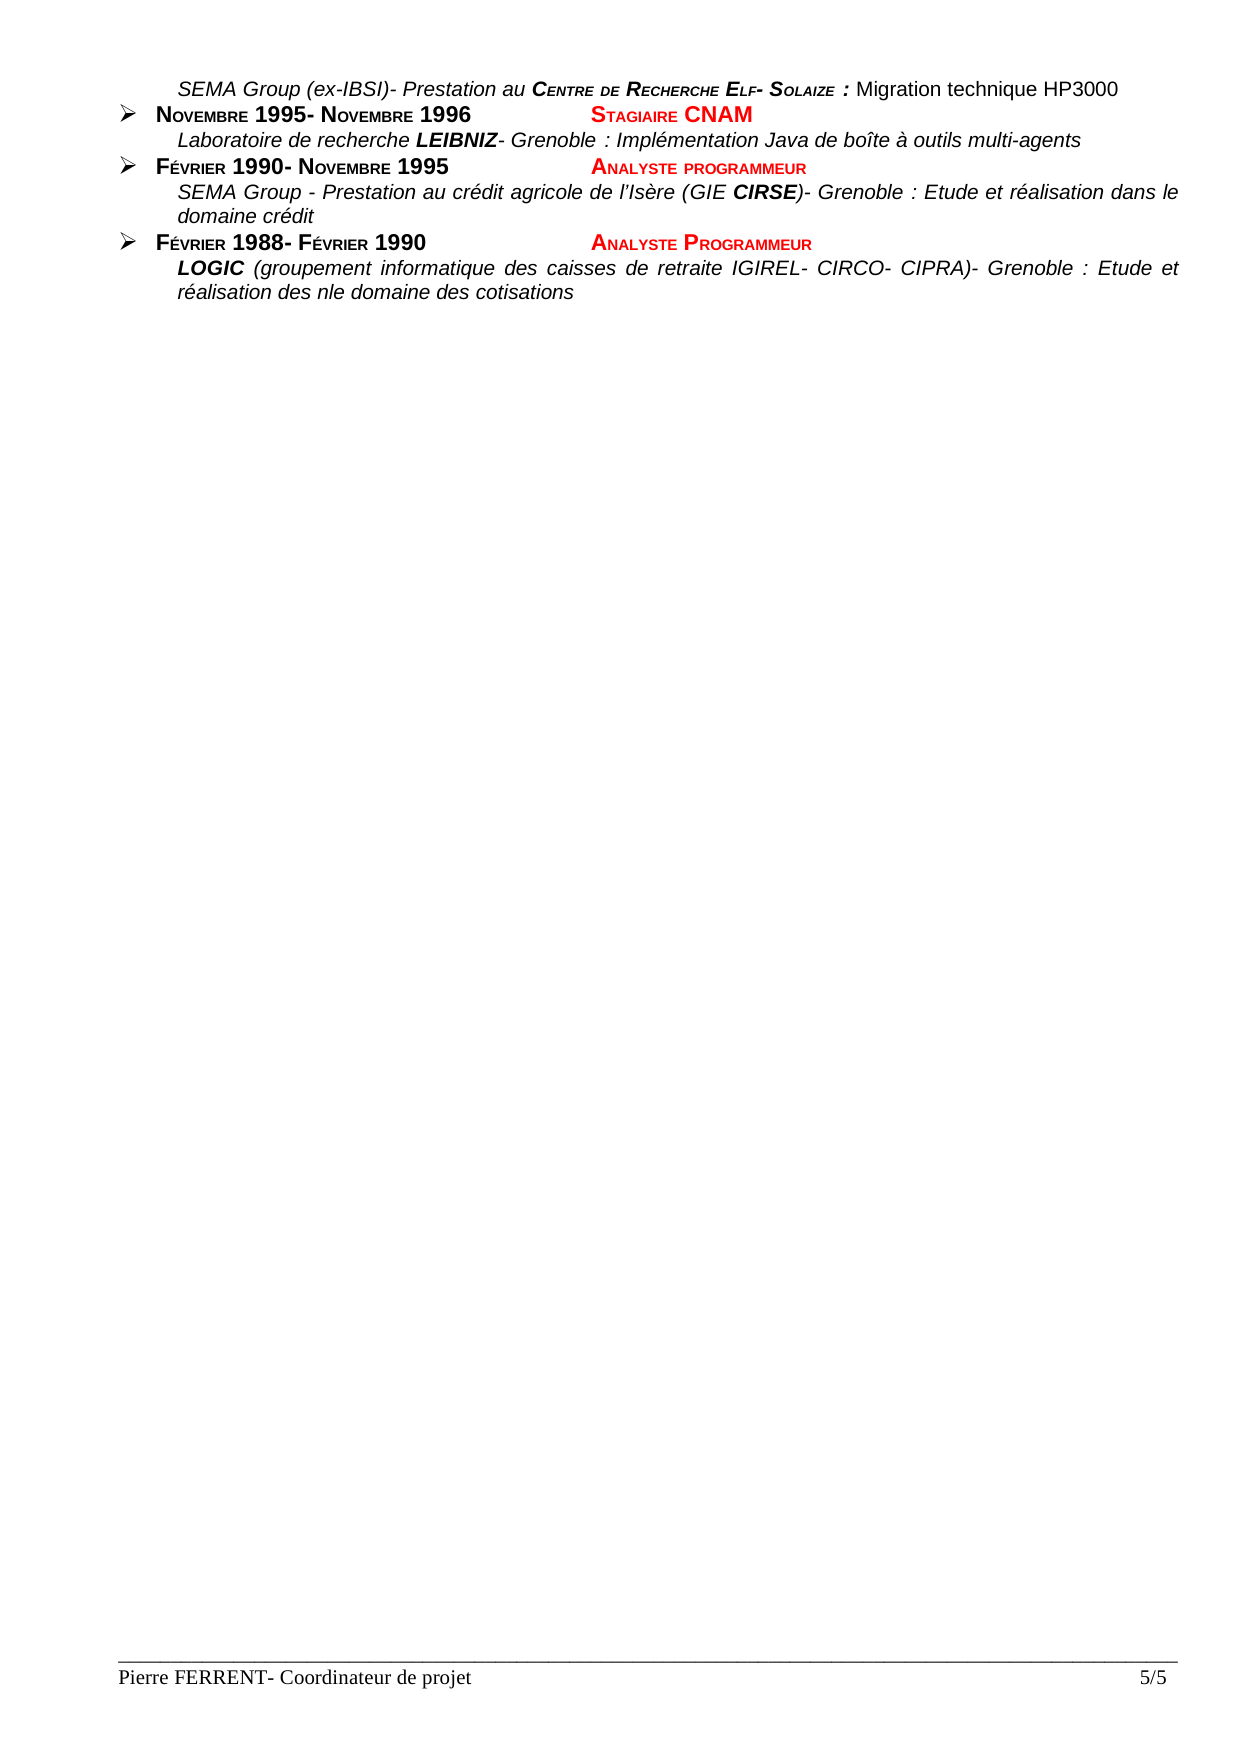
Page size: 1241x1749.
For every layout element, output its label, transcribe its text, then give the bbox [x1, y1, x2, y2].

text LOGIC (groupement informatique des caisses de retraite IGIREL- CIRCO- CIPRA)- Grenoble : Etude et réalisation des nle domaine des cotisations [177, 256, 1181, 304]
text SEMA Group - Prestation au crédit agricole de l’Isère (GIE CIRSE)- Grenoble : Etude et réalisation dans le domaine crédit [177, 180, 1181, 228]
list Février 1990- Novembre 1995 Analyste programmeur [118, 152, 1181, 180]
list Février 1988- Février 1990 Analyste Programmeur [118, 228, 1181, 256]
list Novembre 1995- Novembre 1996 Stagiaire CNAM [118, 101, 1181, 128]
text Laboratoire de recherche LEIBNIZ- Grenoble : Implémentation Java de boîte à outils multi-agents [177, 128, 1181, 152]
text SEMA Group (ex-IBSI)- Prestation au Centre de Recherche Elf- Solaize : Migration technique HP3000 [177, 77, 1181, 101]
